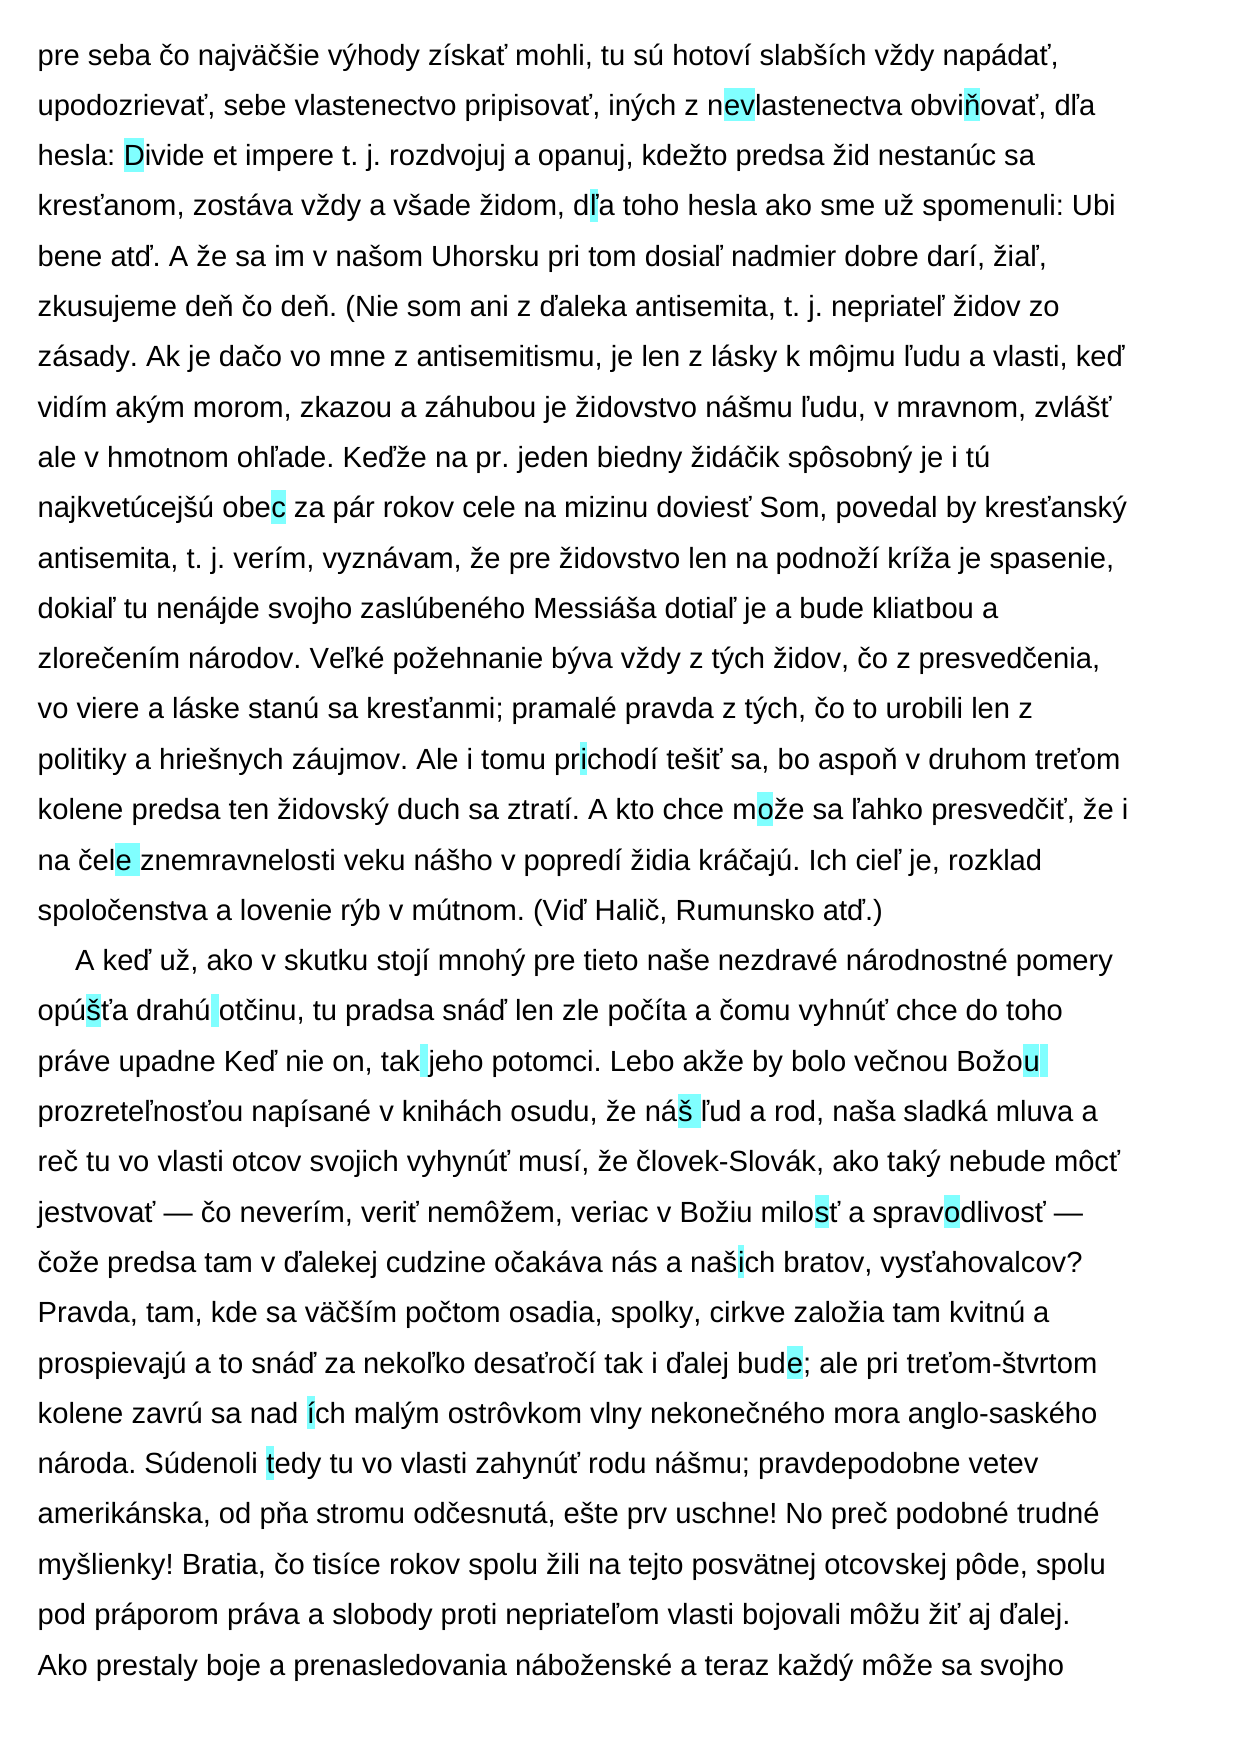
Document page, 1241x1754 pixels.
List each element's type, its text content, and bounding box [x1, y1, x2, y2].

text A keď už, ako v skutku stojí mnohý pre tieto naše nezdravé národnostné pomery opúšťa drahú otčinu, tu pradsa snáď len zle počíta a čomu vy­hnúť chce do toho práve upadne Keď nie on, tak jeho potomci. Lebo akže by bolo večnou Božou prozreteľnosťou napísané v knihách osudu, že náš ľud a rod, naša sladká mluva a reč tu vo vlasti otcov svojich vyhynúť musí, že človek-Slovák, ako taký nebude môcť jestvovať — čo neverím, veriť nemôžem, veriac v Božiu milosť a spravodlivosť — čože predsa tam v ďalekej cudzine očakáva nás a našich bratov, vysťahovalcov? Pravda, tam, kde sa väčším počtom osadia, spolky, cirkve založia tam kvitnú a prospievajú a to snáď za nekoľko desaťročí tak i ďalej bude; ale pri treťom-štvrtom kolene zavrú sa nad ích malým ostrôvkom vlny nekoneč­ného mora anglo-saského národa. Súdenoli tedy tu vo vlasti zahynúť rodu nášmu; pravdepodobne vetev amerikánska, od pňa stromu odčesnutá, ešte prv uschne! No preč podobné trudné myšlienky! Bratia, čo tisíce rokov spolu žili na tejto posvätnej otcov­skej pôde, spolu pod práporom práva a slobody proti nepriateľom vlasti bojovali môžu žiť aj ďalej. Ako prestaly boje a prenasledovania náboženské a teraz každý môže sa svojho [37, 943, 1130, 1681]
text pre seba čo najväč­šie výhody získať mohli, tu sú hotoví slabších vždy napádať, upodozrievať, sebe vlastenectvo pripisovať, iných z nevlastenectva obviňovať, dľa hesla: Divide et impere t. j. rozdvojuj a opanuj, kdežto predsa žid nestanúc sa kresťanom, zostáva vždy a všade židom, dľa toho hesla ako sme už spome­nuli: Ubi bene atď. A že sa im v našom Uhorsku pri tom dosiaľ nadmier dobre darí, žiaľ, zkusujeme deň čo deň. (Nie som ani z ďaleka antisemita, t. j. nepriateľ židov zo zásady. Ak je dačo vo mne z antisemitismu, je len z lásky k môjmu ľudu a vlasti, keď vidím akým morom, zkazou a záhubou je ži­dovstvo nášmu ľudu, v mravnom, zvlášť ale v hmo­tnom ohľade. Keďže na pr. jeden biedny židáčik spôsobný je i tú najkvetúcejšú obec za pár rokov cele na mizinu doviesť Som, povedal by kresťanský antisemita, t. j. verím, vyznávam, že pre židovstvo len na podnoží kríža je spasenie, dokiaľ tu nenájde svojho zaslúbeného Messiáša dotiaľ je a bude kliat­bou a zlorečením národov. Veľké požehnanie býva vždy z tých židov, čo z presvedčenia, vo viere a láske stanú sa kresťanmi; pramalé pravda z tých, čo to urobili len z politiky a hriešnych záujmov. Ale i tomu prichodí tešiť sa, bo aspoň v druhom treťom kolene predsa ten židovský duch sa ztratí. A kto chce može sa ľahko presvedčiť, že i na čele znemravnelosti veku nášho v popredí židia kráčajú. Ich cieľ je, rozklad spoločenstva a lovenie rýb v mútnom. (Viď Halič, Rumunsko atď.) [37, 37, 1130, 926]
